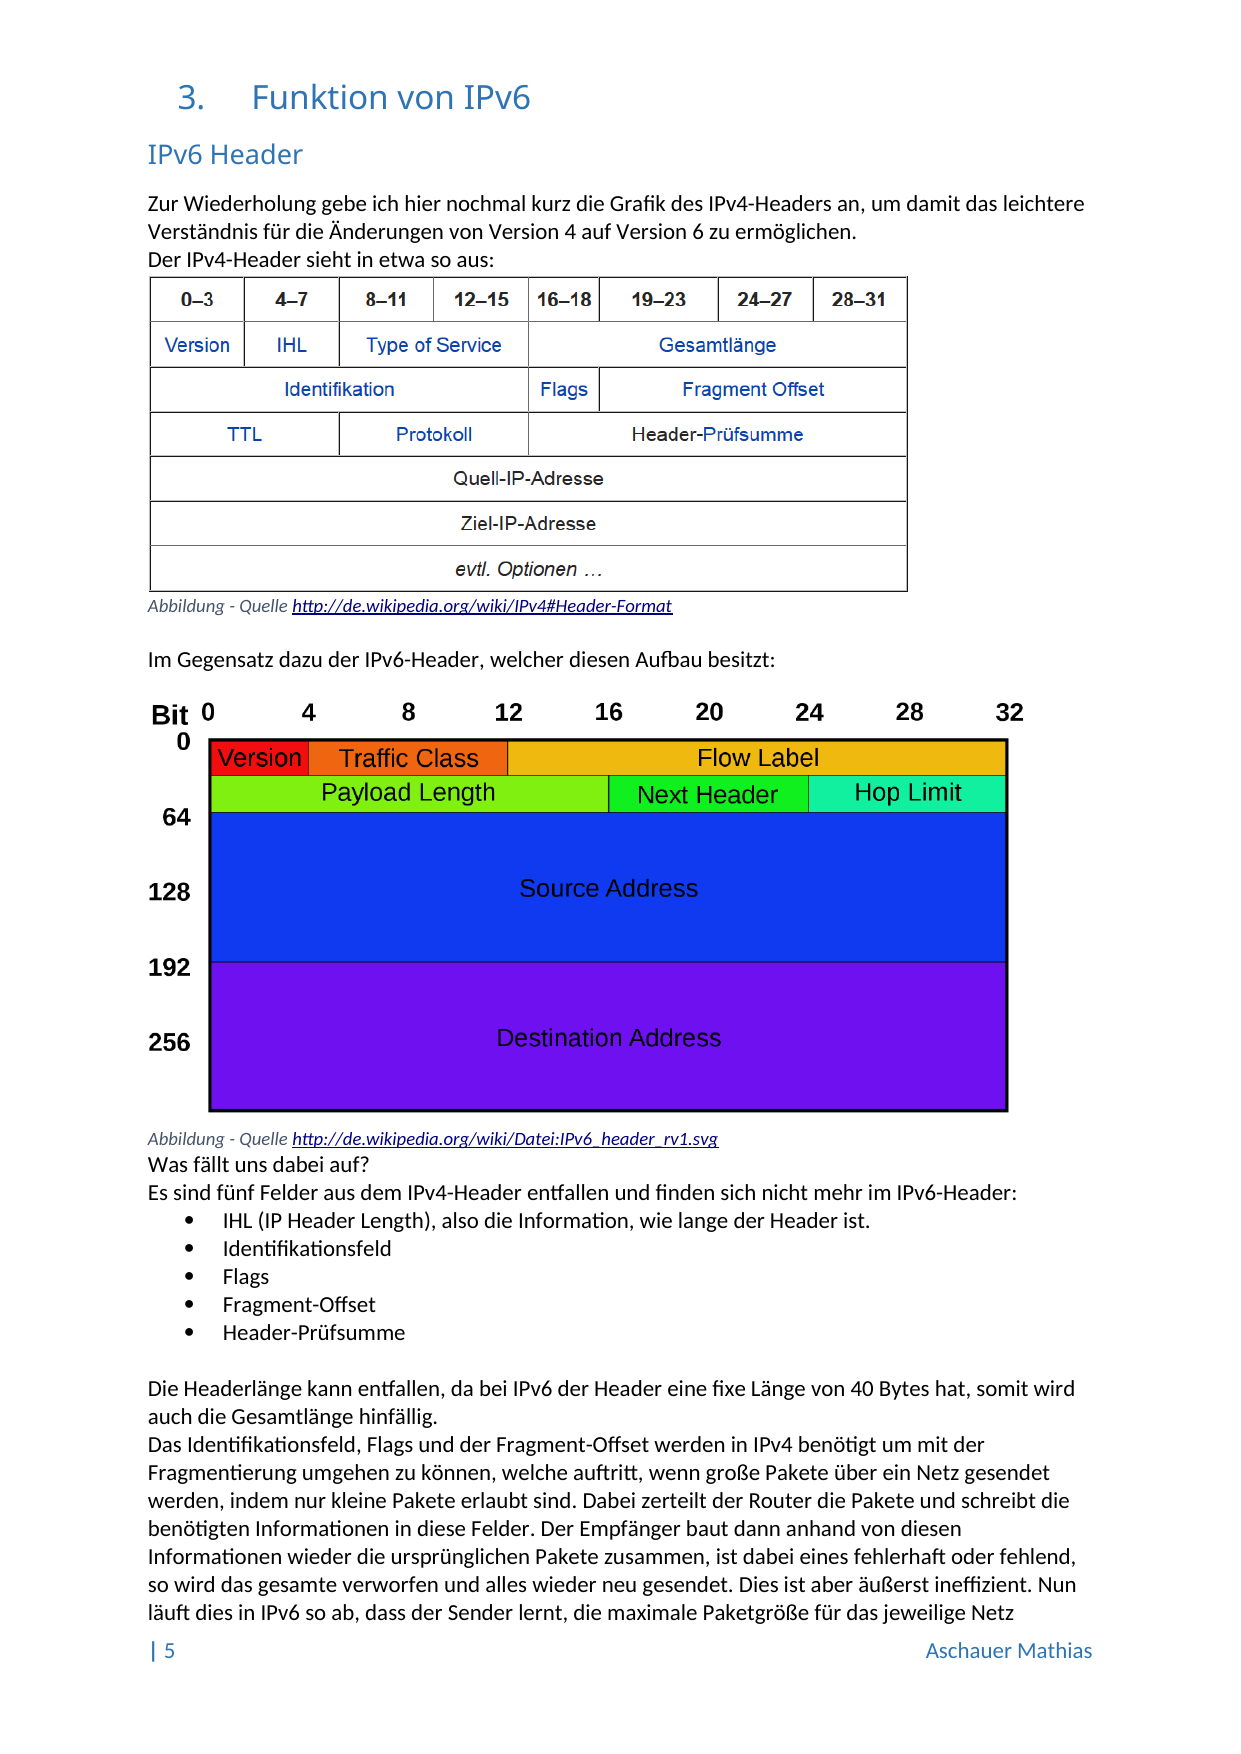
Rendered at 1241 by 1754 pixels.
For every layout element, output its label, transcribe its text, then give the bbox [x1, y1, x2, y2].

text Im Gegensatz dazu der IPv6-Header, welcher diesen Aufbau besitzt: [148, 645, 1093, 673]
list Header-Prüfsumme [185, 1318, 1093, 1346]
subtitle IPv6 Header [148, 136, 1093, 173]
list IHL (IP Header Length), also die Information, wie lange der Header ist. [185, 1206, 1093, 1234]
text Abbildung - Quelle http://de.wikipedia.org/wiki/IPv4#Header-Format [148, 594, 1093, 617]
text Was fällt uns dabei auf? [148, 1150, 1093, 1178]
text Der IPv4-Header sieht in etwa so aus: [148, 245, 1093, 273]
text Es sind fünf Felder aus dem IPv4-Header entfallen und finden sich nicht mehr im IPv6-Header: [148, 1178, 1093, 1206]
text Zur Wiederholung gebe ich hier nochmal kurz die Grafik des IPv4-Headers an, um damit das leichtere Verständnis für die Änderungen von Version 4 auf Version 6 zu ermöglichen. [148, 189, 1093, 245]
list Flags [185, 1262, 1093, 1290]
list Funktion von IPv6 [177, 74, 1093, 119]
text Abbildung - Quelle http://de.wikipedia.org/wiki/Datei:IPv6_header_rv1.svg [148, 1127, 1093, 1150]
text Die Headerlänge kann entfallen, da bei IPv6 der Header eine fixe Länge von 40 Bytes hat, somit wird auch die Gesamtlänge hinfällig. [148, 1374, 1093, 1430]
list Identifikationsfeld [185, 1234, 1093, 1262]
list Fragment-Offset [185, 1290, 1093, 1318]
text Das Identifikationsfeld, Flags und der Fragment-Offset werden in IPv4 benötigt um mit der Fragmentierung umgehen zu können, welche auftritt, wenn große Pakete über ein Netz gesendet werden, indem nur kleine Pakete erlaubt sind. Dabei zerteilt der Router die Pakete und schreibt die benötigten Informationen in diese Felder. Der Empfänger baut dann anhand von diesen Informationen wieder die ursprünglichen Pakete zusammen, ist dabei eines fehlerhaft oder fehlend, so wird das gesamte verworfen und alles wieder neu gesendet. Dies ist aber äußerst ineffizient. Nun läuft dies in IPv6 so ab, dass der Sender lernt, die maximale Paketgröße für das jeweilige Netz [148, 1430, 1093, 1627]
